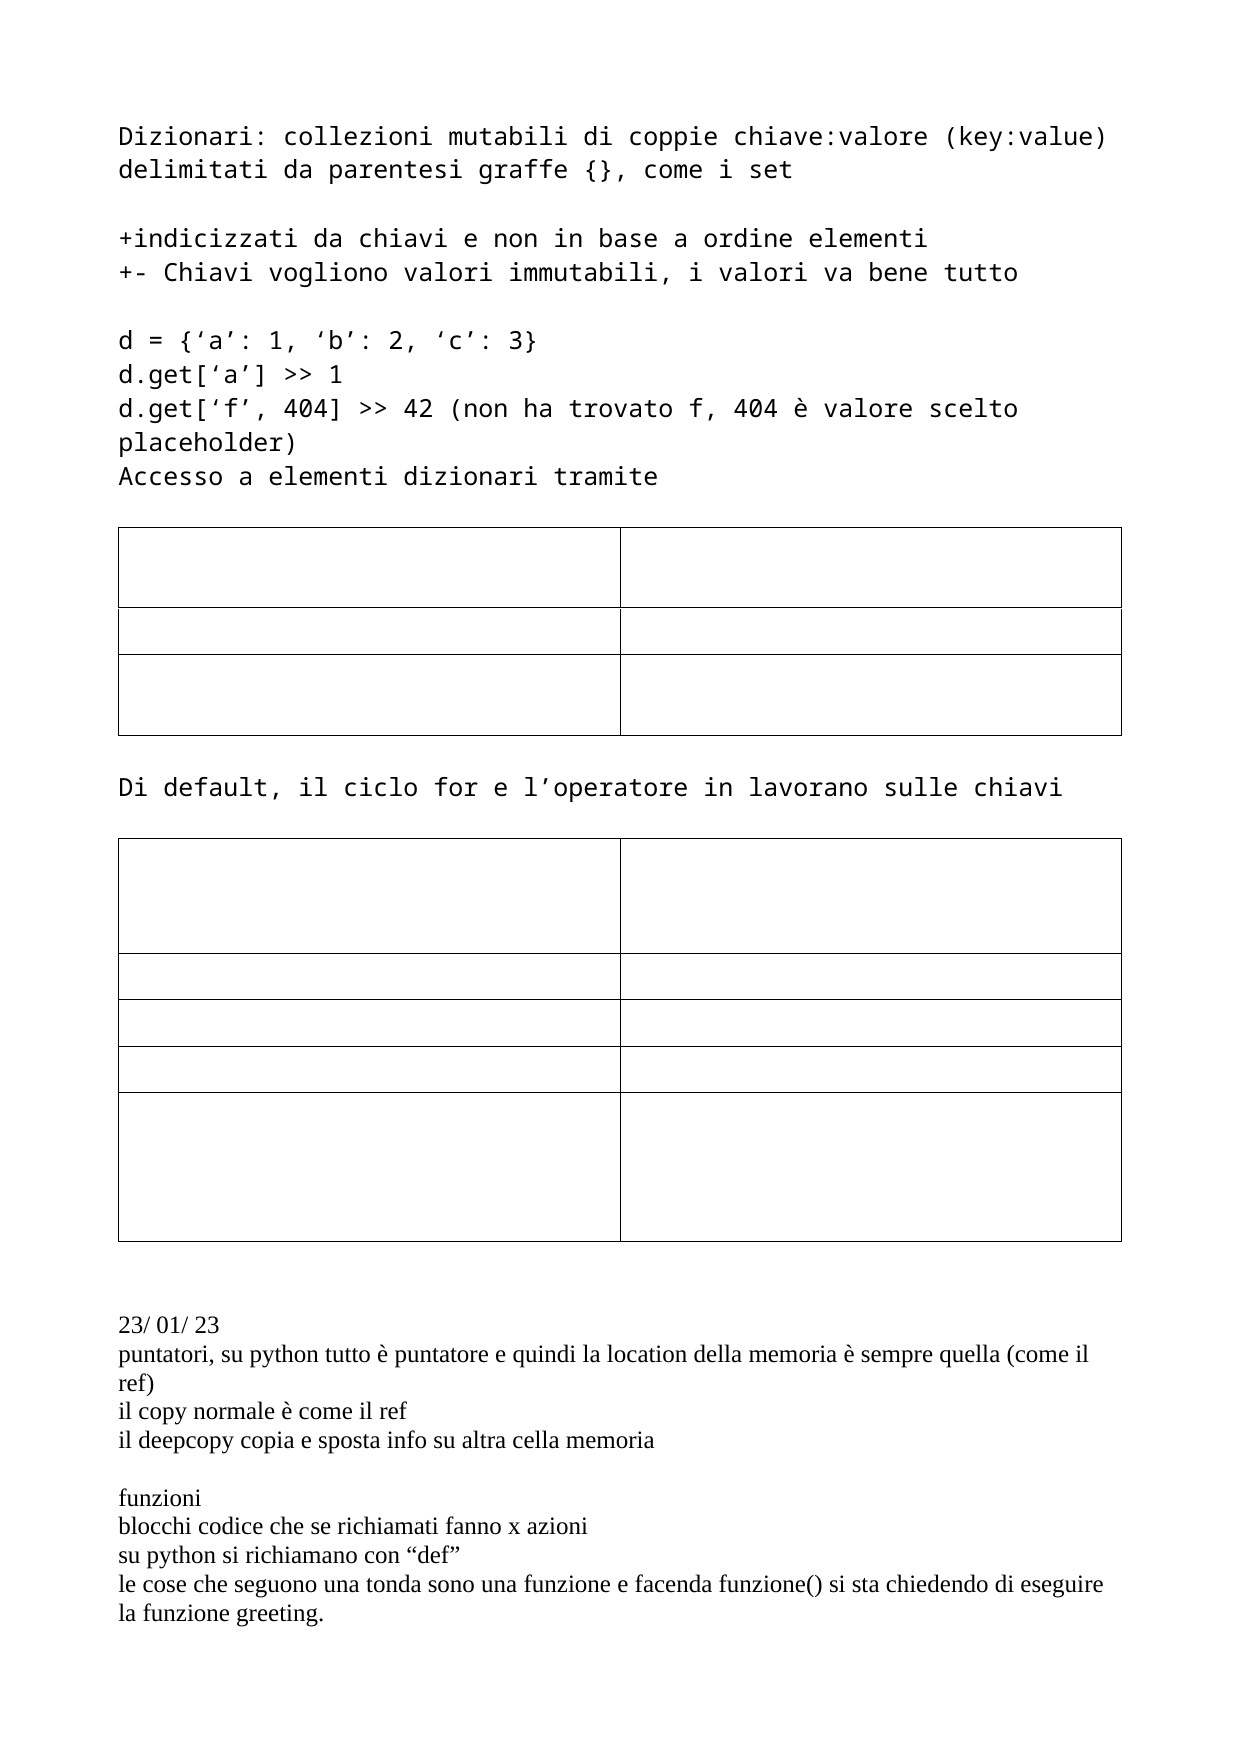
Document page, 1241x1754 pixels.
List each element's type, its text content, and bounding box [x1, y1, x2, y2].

table_cell .values() [119, 609, 620, 654]
table_cell Fa cose [621, 1047, 1121, 1092]
table_cell len [119, 1000, 620, 1046]
text blocchi codice che se richiamati fanno x azioni [118, 1511, 1122, 1540]
text +- Chiavi vogliono valori immutabili, i valori va bene tutto [118, 254, 1122, 288]
table_header Restituisce sequenza delle chiavi [621, 528, 1121, 607]
text Accesso a elementi dizionari tramite [118, 459, 1122, 493]
text d.get[‘a’] >> 1 [118, 357, 1122, 391]
text 23/ 01/ 23 [118, 1310, 1122, 1339]
table_cell del [119, 954, 620, 999]
text funzioni [118, 1483, 1122, 1511]
table_cell Se key è presente nel dizionario, restituisce il suo valore,sennò inserisce key con valore default [621, 1093, 1121, 1241]
text Dizionari: collezioni mutabili di coppie chiave:valore (key:value) delimitati da parentesi graffe {}, come i set [118, 118, 1122, 186]
table_header .update() [119, 839, 620, 953]
table_cell del d[‘c’] {‘a’: 1, ‘b’: 2} [621, 954, 1121, 999]
text +indicizzati da chiavi e non in base a ordine elementi [118, 220, 1122, 254]
table_cell .fromkeys [119, 1047, 620, 1092]
table_cell Restituisce sequenza in tuple di chiavi e valore [621, 655, 1121, 735]
table_header d.update({ ‘d’: [ 1, 2, 3 ]}) {‘a’: 1, ‘b’: 2, ‘c’: 3, ‘d’: [ 1, 2, 3 ]} [621, 839, 1121, 953]
text d = {‘a’: 1, ‘b’: 2, ‘c’: 3} [118, 322, 1122, 357]
table_cell .setdefault [119, 1093, 620, 1241]
table_cell [621, 1000, 1121, 1046]
table_cell .items() [119, 655, 620, 735]
table_header .keys() [119, 528, 620, 607]
text Di default, il ciclo for e l’operatore in lavorano sulle chiavi [118, 770, 1122, 804]
text puntatori, su python tutto è puntatore e quindi la location della memoria è sempre quella (come il ref) [118, 1339, 1122, 1396]
text il deepcopy copia e sposta info su altra cella memoria [118, 1425, 1122, 1454]
text d.get[‘f’, 404] >> 42 (non ha trovato f, 404 è valore scelto placeholder) [118, 391, 1122, 459]
text il copy normale è come il ref [118, 1396, 1122, 1425]
text le cose che seguono una tonda sono una funzione e facenda funzione() si sta chiedendo di eseguire la funzione greeting. [118, 1569, 1122, 1626]
text su python si richiamano con “def” [118, 1540, 1122, 1569]
table_cell Restituisce sequenza dei valori [621, 609, 1121, 654]
